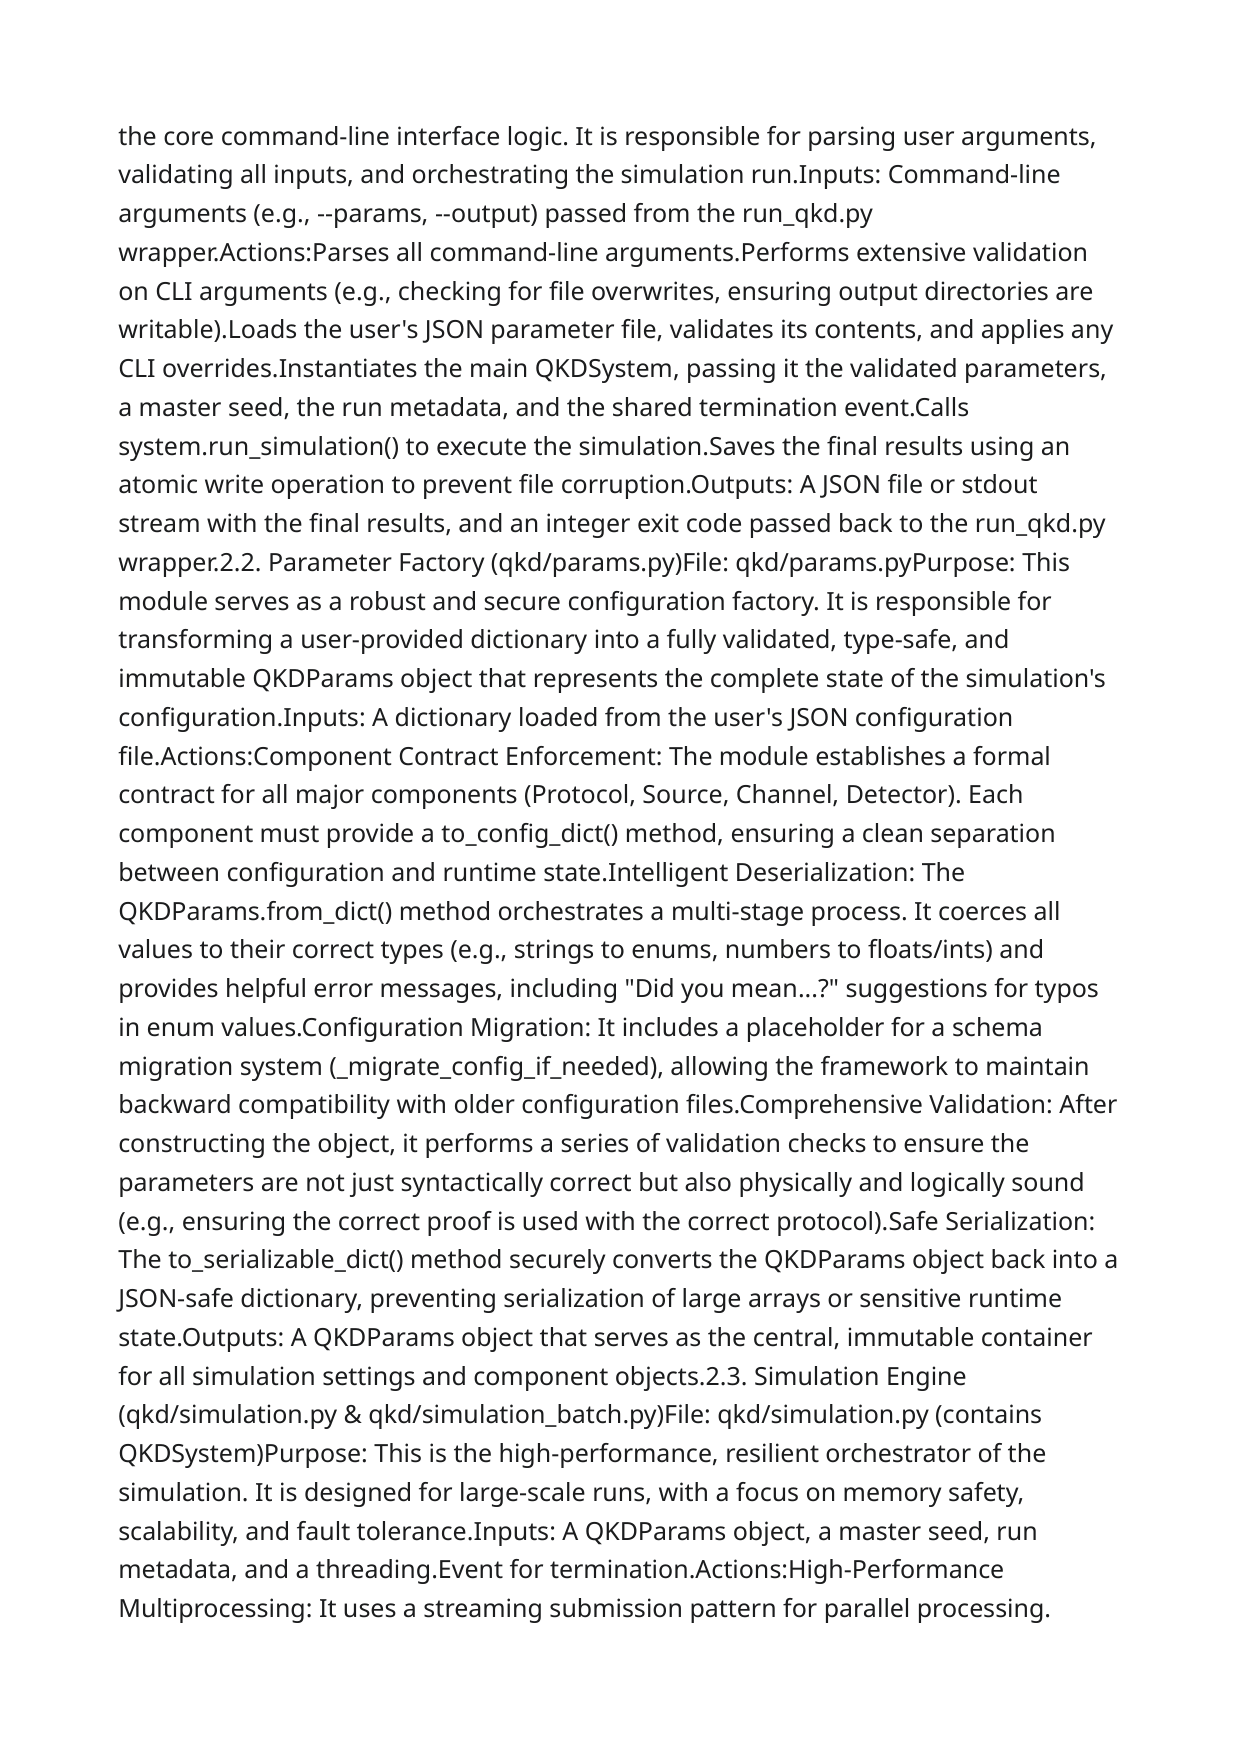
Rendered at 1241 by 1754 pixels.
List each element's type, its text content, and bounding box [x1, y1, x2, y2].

list the core command-line interface logic. It is responsible for parsing user arguments, validating all inputs, and orchestrating the simulation run.Inputs: Command-line arguments (e.g., --params, --output) passed from the run_qkd.py wrapper.Actions:Parses all command-line arguments.Performs extensive validation on CLI arguments (e.g., checking for file overwrites, ensuring output directories are writable).Loads the user's JSON parameter file, validates its contents, and applies any CLI overrides.Instantiates the main QKDSystem, passing it the validated parameters, a master seed, the run metadata, and the shared termination event.Calls system.run_simulation() to execute the simulation.Saves the final results using an atomic write operation to prevent file corruption.Outputs: A JSON file or stdout stream with the final results, and an integer exit code passed back to the run_qkd.py wrapper.2.2. Parameter Factory (qkd/params.py)File: qkd/params.pyPurpose: This module serves as a robust and secure configuration factory. It is responsible for transforming a user-provided dictionary into a fully validated, type-safe, and immutable QKDParams object that represents the complete state of the simulation's configuration.Inputs: A dictionary loaded from the user's JSON configuration file.Actions:Component Contract Enforcement: The module establishes a formal contract for all major components (Protocol, Source, Channel, Detector). Each component must provide a to_config_dict() method, ensuring a clean separation between configuration and runtime state.Intelligent Deserialization: The QKDParams.from_dict() method orchestrates a multi-stage process. It coerces all values to their correct types (e.g., strings to enums, numbers to floats/ints) and provides helpful error messages, including "Did you mean...?" suggestions for typos in enum values.Configuration Migration: It includes a placeholder for a schema migration system (_migrate_config_if_needed), allowing the framework to maintain backward compatibility with older configuration files.Comprehensive Validation: After constructing the object, it performs a series of validation checks to ensure the parameters are not just syntactically correct but also physically and logically sound (e.g., ensuring the correct proof is used with the correct protocol).Safe Serialization: The to_serializable_dict() method securely converts the QKDParams object back into a JSON-safe dictionary, preventing serialization of large arrays or sensitive runtime state.Outputs: A QKDParams object that serves as the central, immutable container for all simulation settings and component objects.2.3. Simulation Engine (qkd/simulation.py & qkd/simulation_batch.py)File: qkd/simulation.py (contains QKDSystem)Purpose: This is the high-performance, resilient orchestrator of the simulation. It is designed for large-scale runs, with a focus on memory safety, scalability, and fault tolerance.Inputs: A QKDParams object, a master seed, run metadata, and a threading.Event for termination.Actions:High-Performance Multiprocessing: It uses a streaming submission pattern for parallel processing. [118, 118, 1122, 1625]
